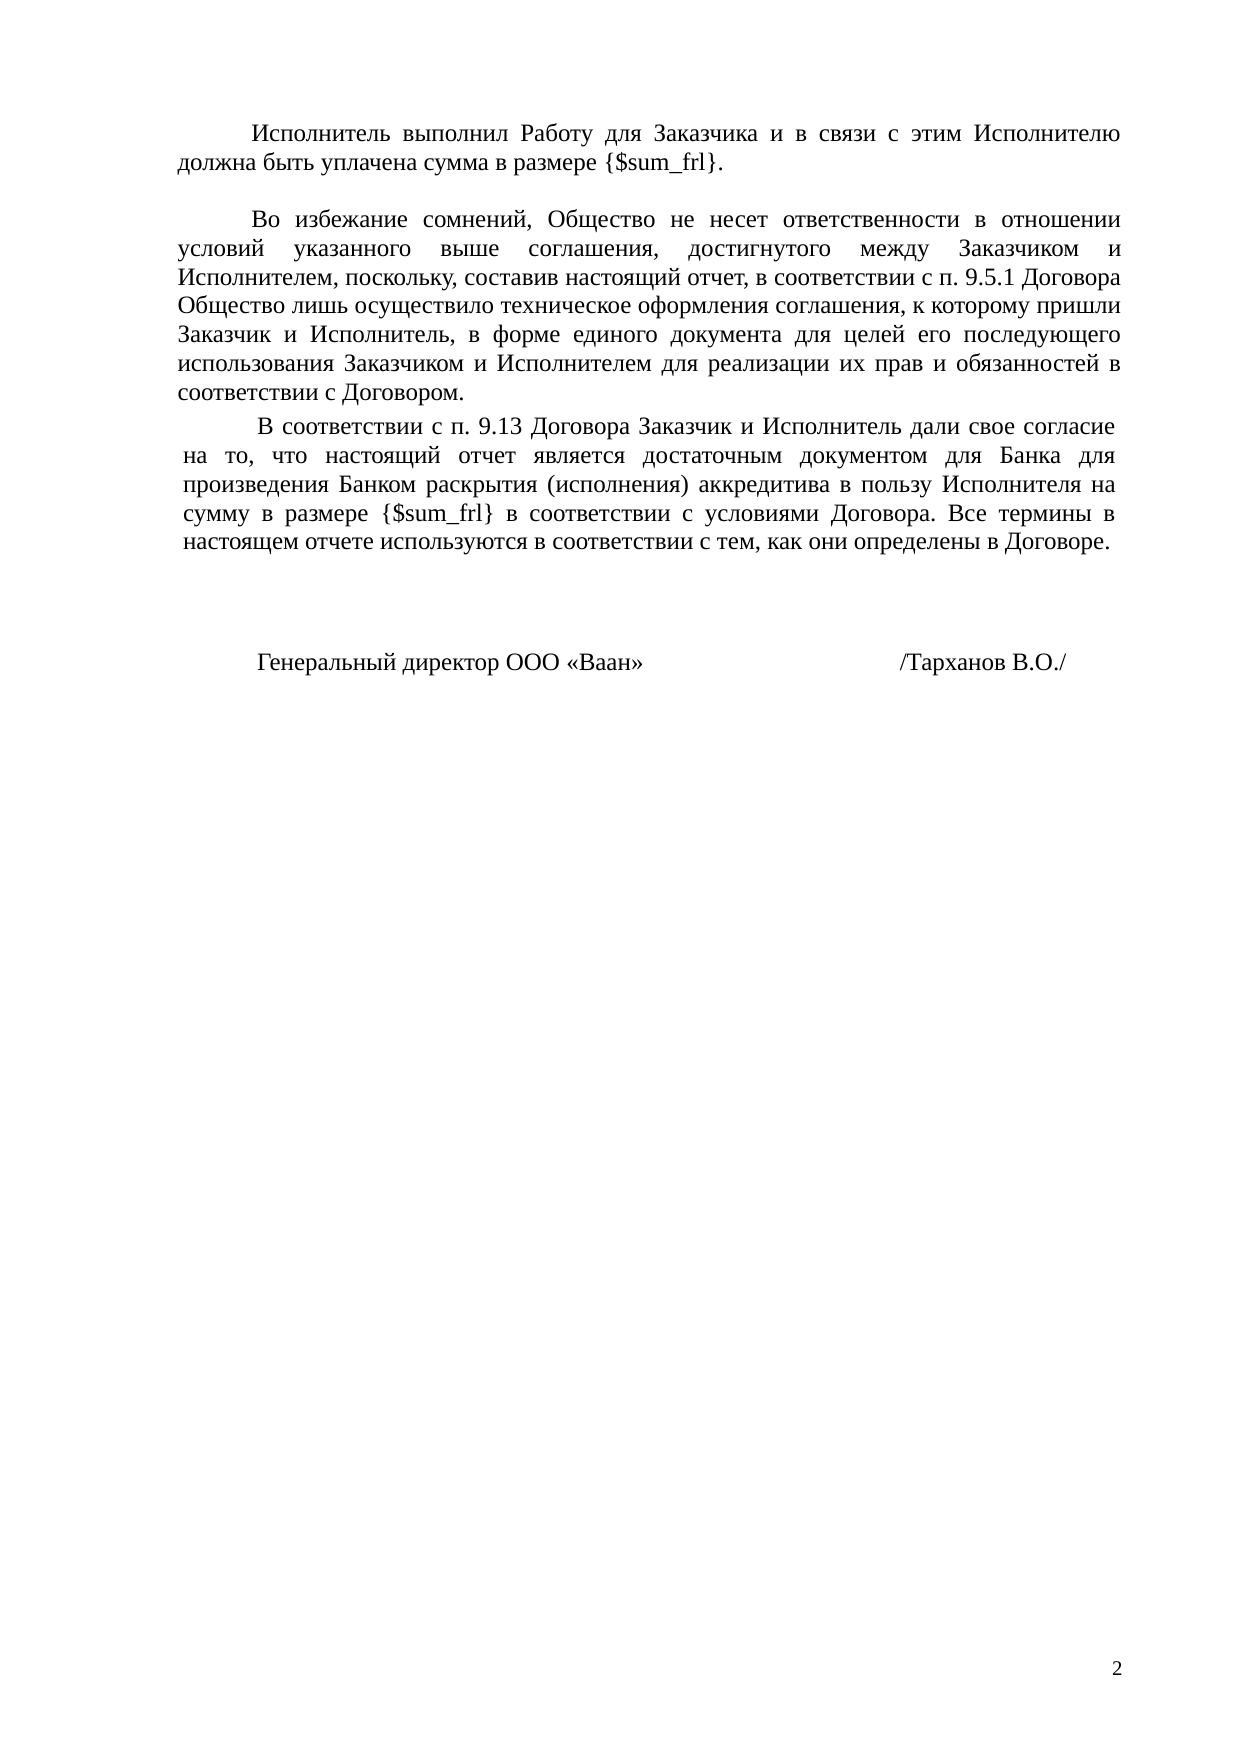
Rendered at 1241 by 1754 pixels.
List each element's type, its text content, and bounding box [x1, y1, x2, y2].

table_header В соответствии с п. 9.13 Договора Заказчик и Исполнитель дали свое согласие на то, что настоящий отчет является достаточным документом для Банка для произведения Банком раскрытия (исполнения) аккредитива в пользу Исполнителя на сумму в размере {$sum_frl} в соответствии с условиями Договора. Все термины в настоящем отчете используются в соответствии с тем, как они определены в Договоре. [177, 406, 1122, 561]
text Во избежание сомнений, Общество не несет ответственности в отношении условий указанного выше соглашения, достигнутого между Заказчиком и Исполнителем, поскольку, составив настоящий отчет, в соответствии с п. 9.5.1 Договора Общество лишь осуществило техническое оформления соглашения, к которому пришли Заказчик и Исполнитель, в форме единого документа для целей его последующего использования Заказчиком и Исполнителем для реализации их прав и обязанностей в соответствии с Договором. [177, 204, 1122, 406]
table_cell [177, 601, 1122, 641]
table_cell [177, 561, 1122, 601]
text Исполнитель выполнил Работу для Заказчика и в связи с этим Исполнителю должна быть уплачена сумма в размере {$sum_frl}. [177, 118, 1122, 176]
table_cell Генеральный директор ООО «Ваан» /Тарханов В.О./ [177, 641, 1122, 681]
